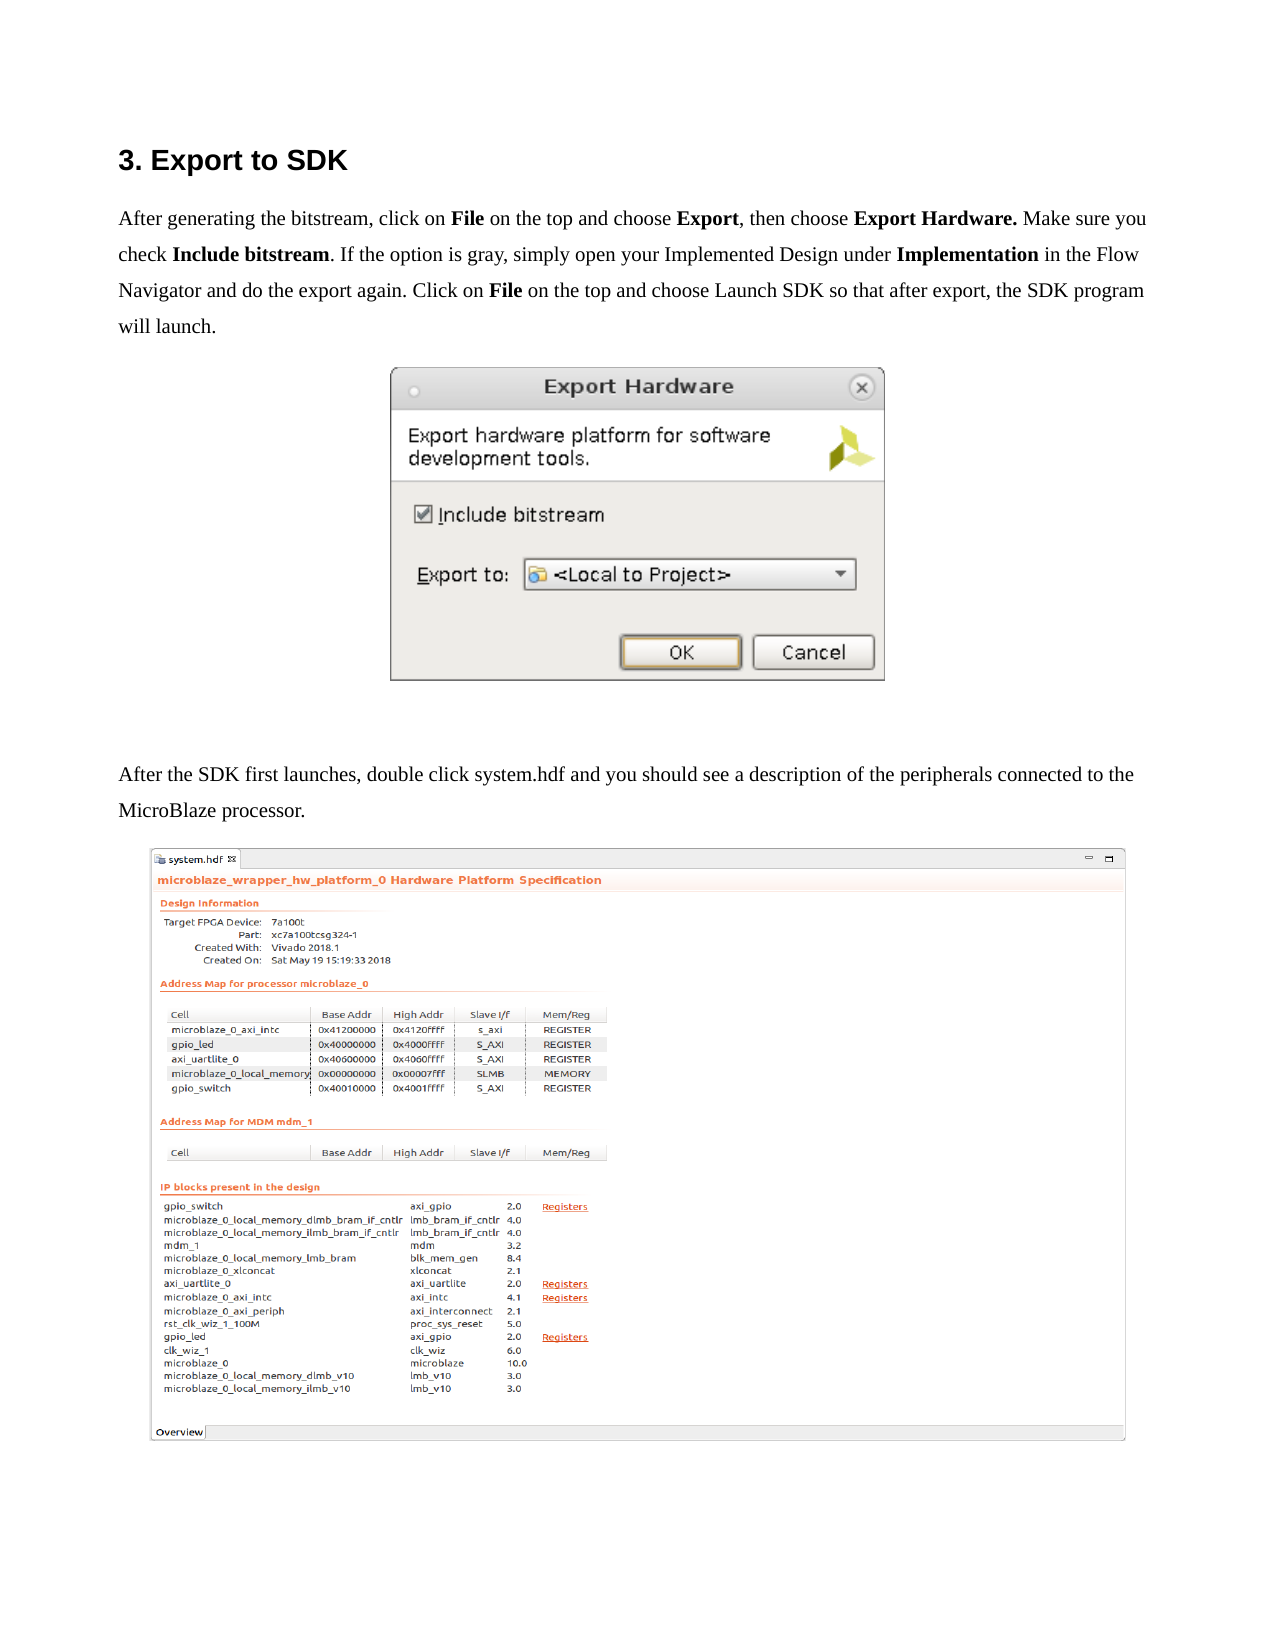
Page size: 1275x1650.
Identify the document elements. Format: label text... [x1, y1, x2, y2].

picture [149, 848, 1126, 1441]
text After generating the bitstream, click on File on the top and choose Export, then choose Export Hardware. Make sure you check Include bitstream. If the option is gray, simply open your Implemented Design under Implementation in the Flow Navigator and do the export again. Click on File on the top and choose Launch SDK so that after export, the SDK program will launch. [118, 206, 1157, 338]
subtitle 3. Export to SDK [118, 143, 1157, 177]
text After the SDK first launches, double click system.hdf and you should see a description of the peripherals connected to the MicroBlaze processor. [118, 762, 1157, 822]
picture [390, 367, 885, 681]
